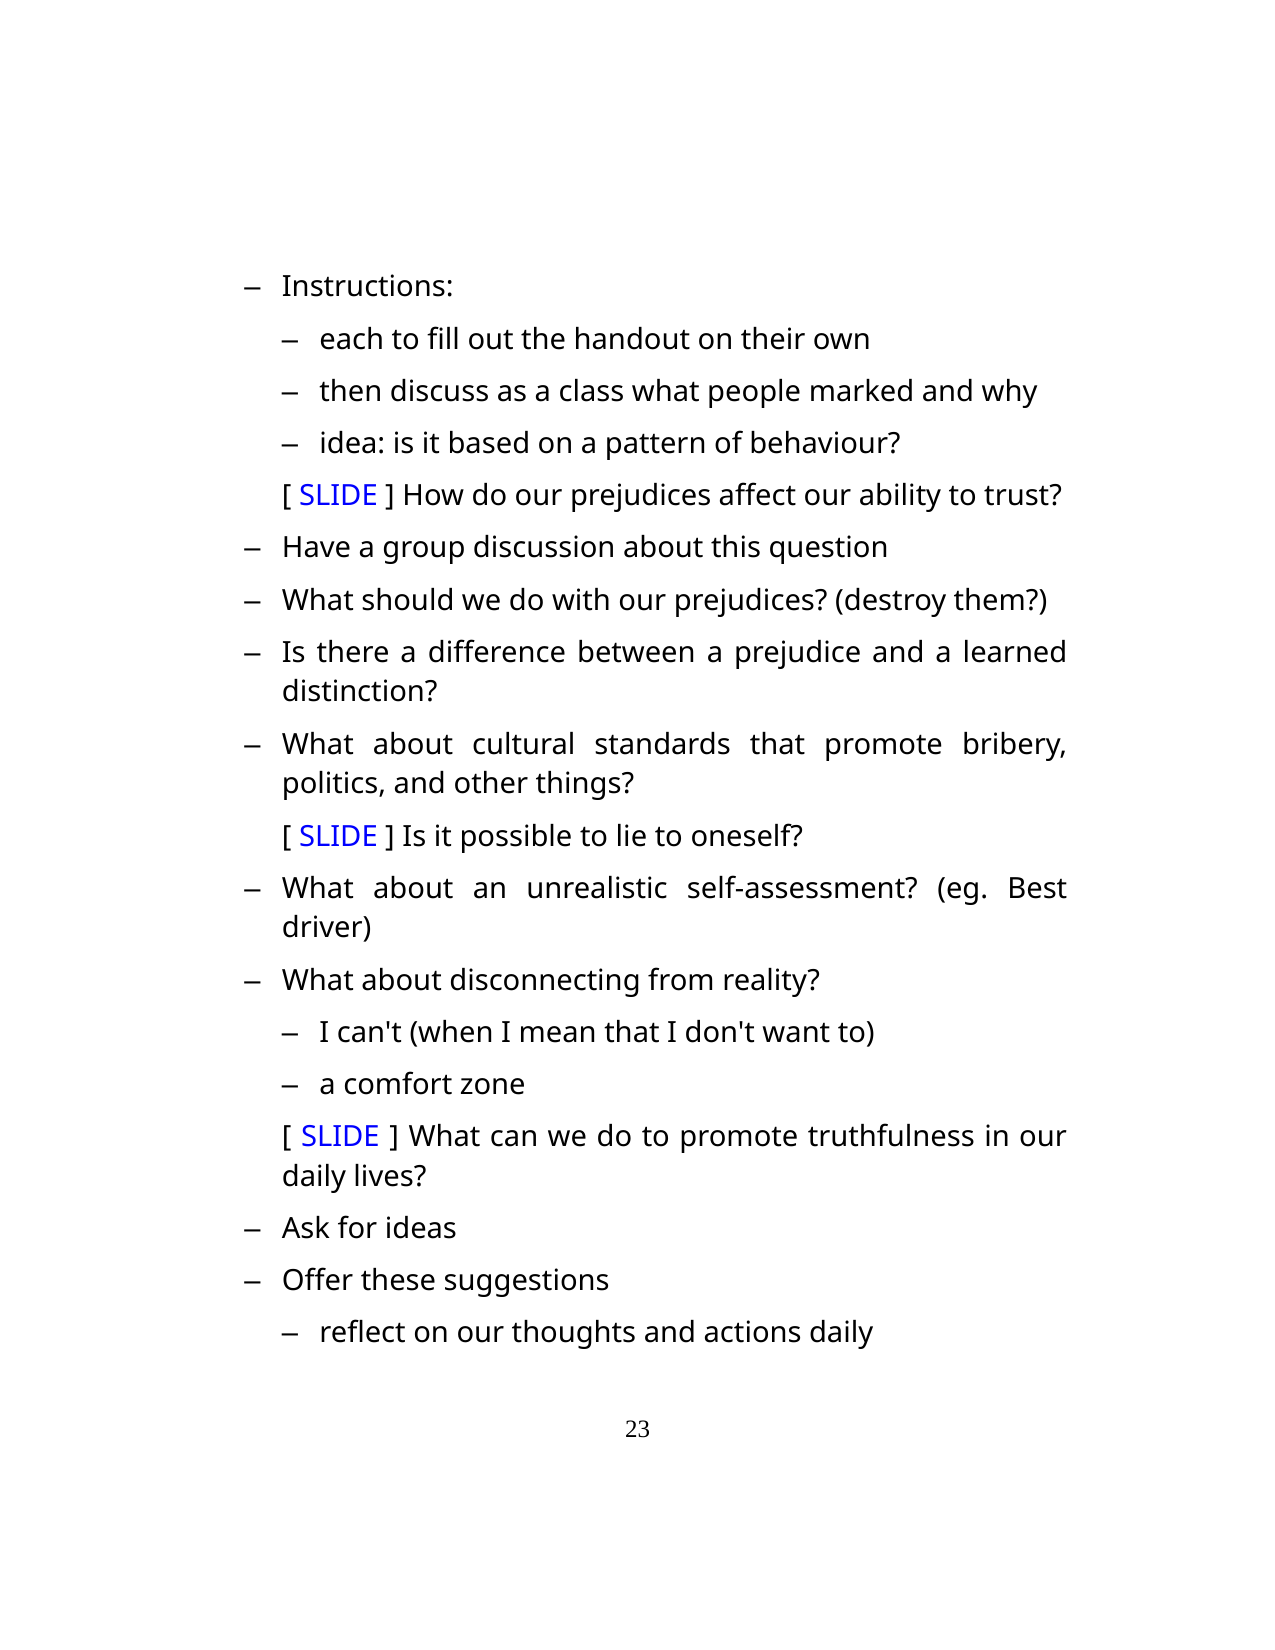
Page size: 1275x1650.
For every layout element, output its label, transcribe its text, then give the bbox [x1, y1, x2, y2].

list I can't (when I mean that I don't want to) [282, 1011, 1068, 1051]
list each to fill out the handout on their own [282, 318, 1068, 358]
list What about cultural standards that promote bribery, politics, and other things? [244, 723, 1068, 802]
list What about an unrealistic self-assessment? (eg. Best driver) [244, 867, 1068, 946]
list What should we do with our prejudices? (destroy them?) [244, 579, 1068, 618]
list idea: is it based on a pattern of behaviour? [282, 422, 1068, 462]
list What about disconnecting from reality? [244, 959, 1068, 998]
list Is there a difference between a prejudice and a learned distinction? [244, 631, 1068, 710]
list Ask for ideas [244, 1207, 1068, 1247]
list [ SLIDE ] Is it possible to lie to oneself? [244, 815, 1068, 854]
list a comfort zone [282, 1063, 1068, 1103]
list Instructions: [244, 266, 1068, 305]
list Have a group discussion about this question [244, 527, 1068, 566]
list then discuss as a class what people marked and why [282, 370, 1068, 410]
list [ SLIDE ] What can we do to promote truthfulness in our daily lives? [244, 1115, 1068, 1195]
list Offer these suggestions [244, 1259, 1068, 1299]
list reflect on our thoughts and actions daily [282, 1312, 1068, 1351]
list [ SLIDE ] How do our prejudices affect our ability to trust? [244, 474, 1068, 514]
